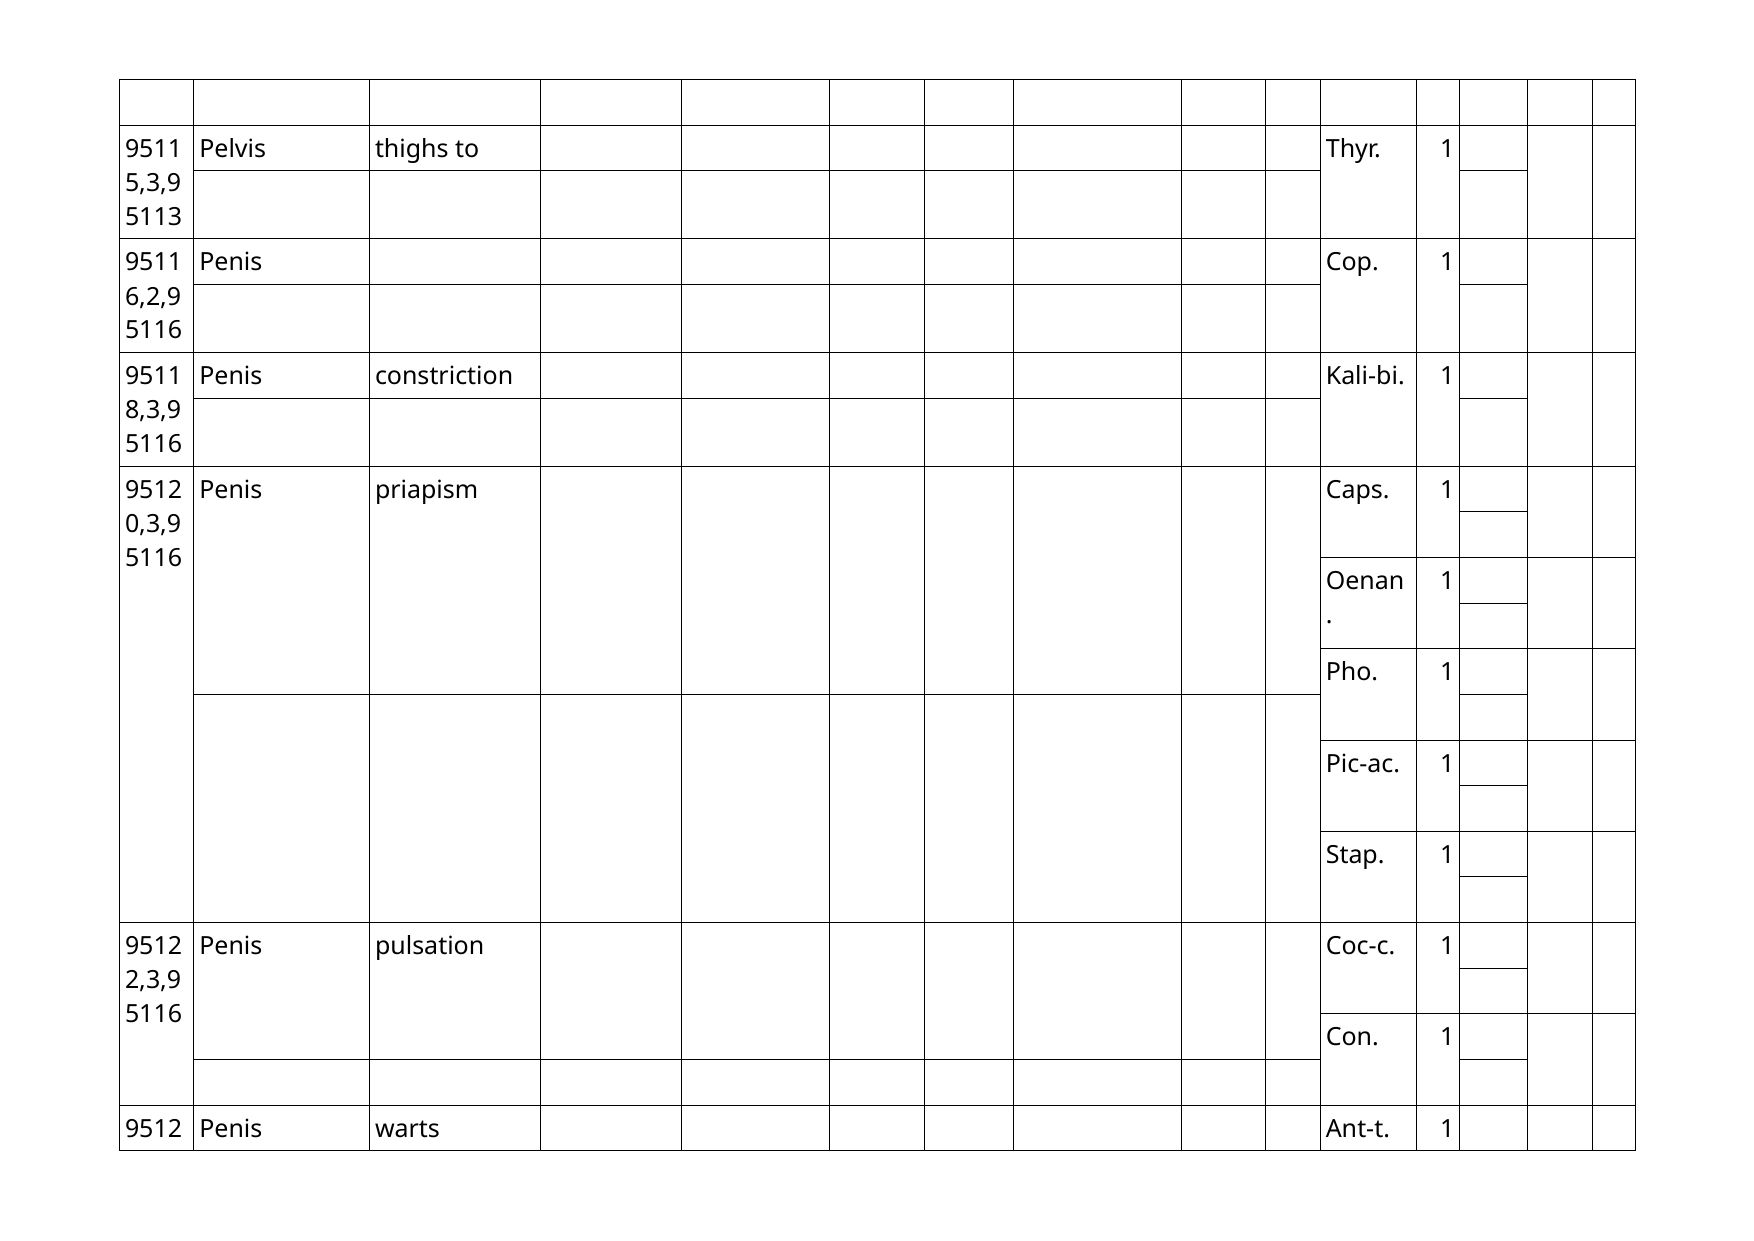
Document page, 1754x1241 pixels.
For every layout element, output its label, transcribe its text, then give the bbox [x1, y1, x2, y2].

table_cell [1460, 695, 1527, 739]
table_cell Ant-t. [1321, 1106, 1416, 1150]
table_cell [1266, 239, 1320, 284]
table_cell Pic-ac. [1321, 741, 1416, 831]
table_cell [830, 126, 924, 170]
table_cell [1182, 353, 1265, 398]
table_cell [194, 695, 369, 922]
table_cell [925, 353, 1013, 398]
table_cell constriction [370, 353, 540, 398]
table_cell warts [370, 1106, 540, 1150]
table_cell [541, 1106, 681, 1150]
table_cell [925, 467, 1013, 694]
table_cell 1 [1417, 923, 1459, 1013]
table_cell 95116,2,95116 [120, 239, 193, 352]
table_cell Penis [194, 353, 369, 398]
table_cell [830, 1106, 924, 1150]
table_cell [1014, 171, 1181, 238]
table_cell [1528, 558, 1592, 648]
table_cell [830, 1060, 924, 1104]
table_cell [1593, 353, 1635, 466]
table_cell [925, 923, 1013, 1059]
table_cell 1 [1417, 239, 1459, 352]
table_cell [1266, 695, 1320, 922]
table_cell [1460, 604, 1527, 648]
table_cell [1014, 1060, 1181, 1104]
table_cell [682, 285, 829, 352]
table_cell Caps. [1321, 467, 1416, 557]
table_cell priapism [370, 467, 540, 694]
table_cell [370, 171, 540, 238]
table_cell 95118,3,95116 [120, 353, 193, 466]
table_cell [925, 695, 1013, 922]
table_cell 1 [1417, 126, 1459, 238]
table_cell [194, 285, 369, 352]
table_cell [541, 399, 681, 466]
table_cell [370, 80, 540, 124]
table_cell [682, 353, 829, 398]
table_cell [370, 399, 540, 466]
table_cell [1014, 467, 1181, 694]
table_cell [1593, 923, 1635, 1013]
table_cell [1528, 649, 1592, 739]
table_cell [1528, 353, 1592, 466]
table_cell Kali-bi. [1321, 353, 1416, 466]
table_cell [1014, 1106, 1181, 1150]
table_cell [1182, 126, 1265, 170]
table_cell 9512 [120, 1106, 193, 1150]
table_cell [1528, 1014, 1592, 1104]
table_cell [925, 399, 1013, 466]
table_cell [682, 399, 829, 466]
table_cell [1593, 126, 1635, 238]
table_cell [1528, 126, 1592, 238]
table_cell [1182, 239, 1265, 284]
table_cell [682, 171, 829, 238]
table_cell [1182, 399, 1265, 466]
table_cell [194, 1060, 369, 1104]
table_cell [1460, 80, 1527, 124]
table_cell [830, 353, 924, 398]
table_cell [830, 171, 924, 238]
table_cell [830, 695, 924, 922]
table_cell [830, 923, 924, 1059]
table_cell [1014, 285, 1181, 352]
table_cell [1266, 1060, 1320, 1104]
table_cell [1460, 877, 1527, 922]
table_cell [1014, 126, 1181, 170]
table_cell [1593, 80, 1635, 124]
table_cell [541, 126, 681, 170]
table_cell [682, 695, 829, 922]
table_cell [925, 1106, 1013, 1150]
table_cell [541, 467, 681, 694]
table_cell 1 [1417, 741, 1459, 831]
table_cell [925, 80, 1013, 124]
table_cell [1593, 239, 1635, 352]
table_cell [1528, 239, 1592, 352]
table_cell [1460, 512, 1527, 557]
table_cell Thyr. [1321, 126, 1416, 238]
table_cell [1460, 467, 1527, 511]
table_cell [1266, 399, 1320, 466]
table_cell [1460, 969, 1527, 1013]
table_cell [682, 80, 829, 124]
table_cell [1182, 923, 1265, 1059]
table_cell Con. [1321, 1014, 1416, 1104]
table_cell 1 [1417, 832, 1459, 922]
table_cell [541, 285, 681, 352]
table_cell [1593, 649, 1635, 739]
table_cell [370, 285, 540, 352]
table_cell [541, 239, 681, 284]
table_cell [1460, 239, 1527, 284]
table_cell [682, 1060, 829, 1104]
table_cell [1460, 649, 1527, 694]
table_cell [1593, 832, 1635, 922]
table_cell [1460, 786, 1527, 831]
table_cell [1182, 80, 1265, 124]
table_cell Penis [194, 467, 369, 694]
table_cell [1182, 695, 1265, 922]
table_cell [1460, 832, 1527, 876]
table_cell Pelvis [194, 126, 369, 170]
table_cell thighs to [370, 126, 540, 170]
table_cell [925, 126, 1013, 170]
table_cell [1593, 558, 1635, 648]
table_cell [1266, 126, 1320, 170]
table_cell [1593, 1014, 1635, 1104]
table_cell [830, 399, 924, 466]
table_cell Cop. [1321, 239, 1416, 352]
table_cell Penis [194, 923, 369, 1059]
table_cell [1014, 923, 1181, 1059]
table_cell [194, 171, 369, 238]
table_cell [1266, 353, 1320, 398]
table_cell [1417, 80, 1459, 124]
table_cell [541, 695, 681, 922]
table_cell [682, 1106, 829, 1150]
table_cell Coc-c. [1321, 923, 1416, 1013]
table_cell [541, 171, 681, 238]
table_cell [1266, 171, 1320, 238]
table_cell 1 [1417, 467, 1459, 557]
table_cell [1266, 1106, 1320, 1150]
table_cell pulsation [370, 923, 540, 1059]
table_cell [541, 80, 681, 124]
table_cell [1528, 467, 1592, 557]
table_cell [682, 467, 829, 694]
table_cell [830, 239, 924, 284]
table_cell [1460, 558, 1527, 603]
table_cell [1460, 741, 1527, 785]
table_cell [830, 467, 924, 694]
table_cell [1266, 467, 1320, 694]
table_cell Stap. [1321, 832, 1416, 922]
table_cell [1460, 1060, 1527, 1104]
table_cell [1182, 285, 1265, 352]
table_cell [830, 80, 924, 124]
table_cell [925, 239, 1013, 284]
table_cell [1182, 171, 1265, 238]
table_cell [682, 239, 829, 284]
table_cell Pho. [1321, 649, 1416, 739]
table_cell 1 [1417, 649, 1459, 739]
table_cell [1460, 399, 1527, 466]
table_cell [1460, 126, 1527, 170]
table_cell [1528, 80, 1592, 124]
table_cell [925, 285, 1013, 352]
table_cell [1528, 923, 1592, 1013]
table_cell [541, 923, 681, 1059]
table_cell [1266, 923, 1320, 1059]
table_cell [1528, 741, 1592, 831]
table_cell 1 [1417, 353, 1459, 466]
table_cell [1460, 285, 1527, 352]
table_cell [1460, 923, 1527, 968]
table_cell [1266, 285, 1320, 352]
table_cell [1528, 1106, 1592, 1150]
table_cell [194, 399, 369, 466]
table_cell 95115,3,95113 [120, 126, 193, 238]
table_cell [1460, 171, 1527, 238]
table_cell [925, 1060, 1013, 1104]
table_cell 1 [1417, 558, 1459, 648]
table_cell [1182, 1106, 1265, 1150]
table_cell [194, 80, 369, 124]
table_cell [1321, 80, 1416, 124]
table_cell [830, 285, 924, 352]
table_cell [682, 923, 829, 1059]
table_cell [541, 1060, 681, 1104]
table_cell [120, 80, 193, 124]
table_cell Penis [194, 1106, 369, 1150]
table_cell [1014, 80, 1181, 124]
table_cell 95120,3,95116 [120, 467, 193, 922]
table_cell [682, 126, 829, 170]
table_cell [1014, 239, 1181, 284]
table_cell [1014, 695, 1181, 922]
table_cell [1014, 353, 1181, 398]
table_cell Penis [194, 239, 369, 284]
table_cell [370, 239, 540, 284]
table_cell [1014, 399, 1181, 466]
table_cell [1460, 1106, 1527, 1150]
table_cell [1182, 467, 1265, 694]
table_cell [1182, 1060, 1265, 1104]
table_cell [1266, 80, 1320, 124]
table_cell [370, 1060, 540, 1104]
table_cell Oenan. [1321, 558, 1416, 648]
table_cell [1528, 832, 1592, 922]
table_cell [1593, 1106, 1635, 1150]
table_cell [370, 695, 540, 922]
table_cell 1 [1417, 1106, 1459, 1150]
table_cell [1460, 353, 1527, 398]
table_cell [541, 353, 681, 398]
table_cell [1460, 1014, 1527, 1059]
table_cell [1593, 467, 1635, 557]
table_cell [925, 171, 1013, 238]
table_cell [1593, 741, 1635, 831]
table_cell 95122,3,95116 [120, 923, 193, 1104]
table_cell 1 [1417, 1014, 1459, 1104]
